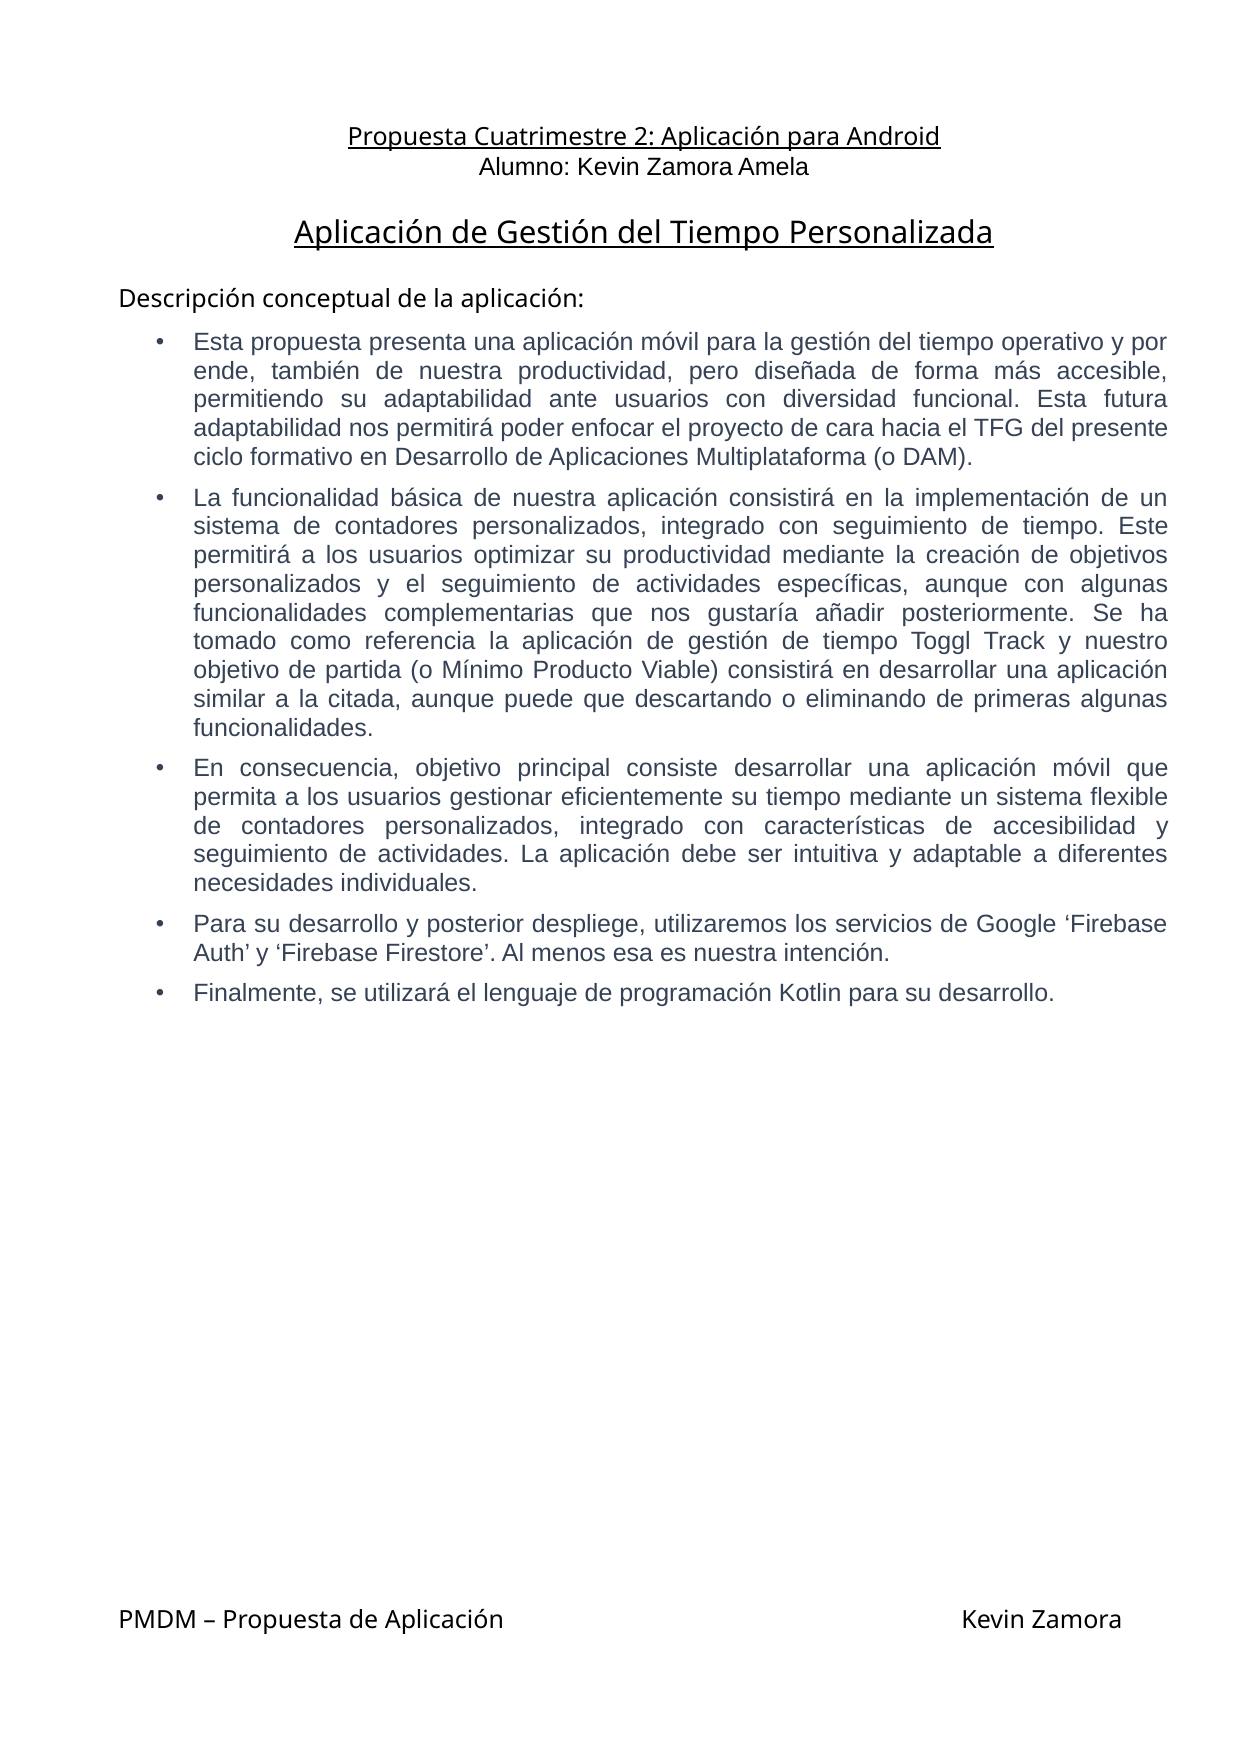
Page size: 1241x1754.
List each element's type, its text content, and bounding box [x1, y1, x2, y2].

text Alumno: Kevin Zamora Amela [118, 152, 1170, 181]
list La funcionalidad básica de nuestra aplicación consistirá en la implementación de un sistema de contadores personalizados, integrado con seguimiento de tiempo. Este permitirá a los usuarios optimizar su productividad mediante la creación de objetivos personalizados y el seguimiento de actividades específicas, aunque con algunas funcionalidades complementarias que nos gustaría añadir posteriormente. Se ha tomado como referencia la aplicación de gestión de tiempo Toggl Track y nuestro objetivo de partida (o Mínimo Producto Viable) consistirá en desarrollar una aplicación similar a la citada, aunque puede que descartando o eliminando de primeras algunas funcionalidades. [156, 482, 1170, 741]
text Propuesta Cuatrimestre 2: Aplicación para Android [118, 118, 1170, 152]
text Descripción conceptual de la aplicación: [118, 281, 1170, 315]
list Para su desarrollo y posterior despliege, utilizaremos los servicios de Google ‘Firebase Auth’ y ‘Firebase Firestore’. Al menos esa es nuestra intención. [156, 909, 1170, 966]
text Aplicación de Gestión del Tiempo Personalizada [118, 210, 1170, 252]
list Finalmente, se utilizará el lenguaje de programación Kotlin para su desarrollo. [156, 978, 1170, 1007]
list En consecuencia, objetivo principal consiste desarrollar una aplicación móvil que permita a los usuarios gestionar eficientemente su tiempo mediante un sistema flexible de contadores personalizados, integrado con características de accesibilidad y seguimiento de actividades. La aplicación debe ser intuitiva y adaptable a diferentes necesidades individuales. [156, 753, 1170, 897]
list Esta propuesta presenta una aplicación móvil para la gestión del tiempo operativo y por ende, también de nuestra productividad, pero diseñada de forma más accesible, permitiendo su adaptabilidad ante usuarios con diversidad funcional. Esta futura adaptabilidad nos permitirá poder enfocar el proyecto de cara hacia el TFG del presente ciclo formativo en Desarrollo de Aplicaciones Multiplataforma (o DAM). [156, 327, 1170, 471]
